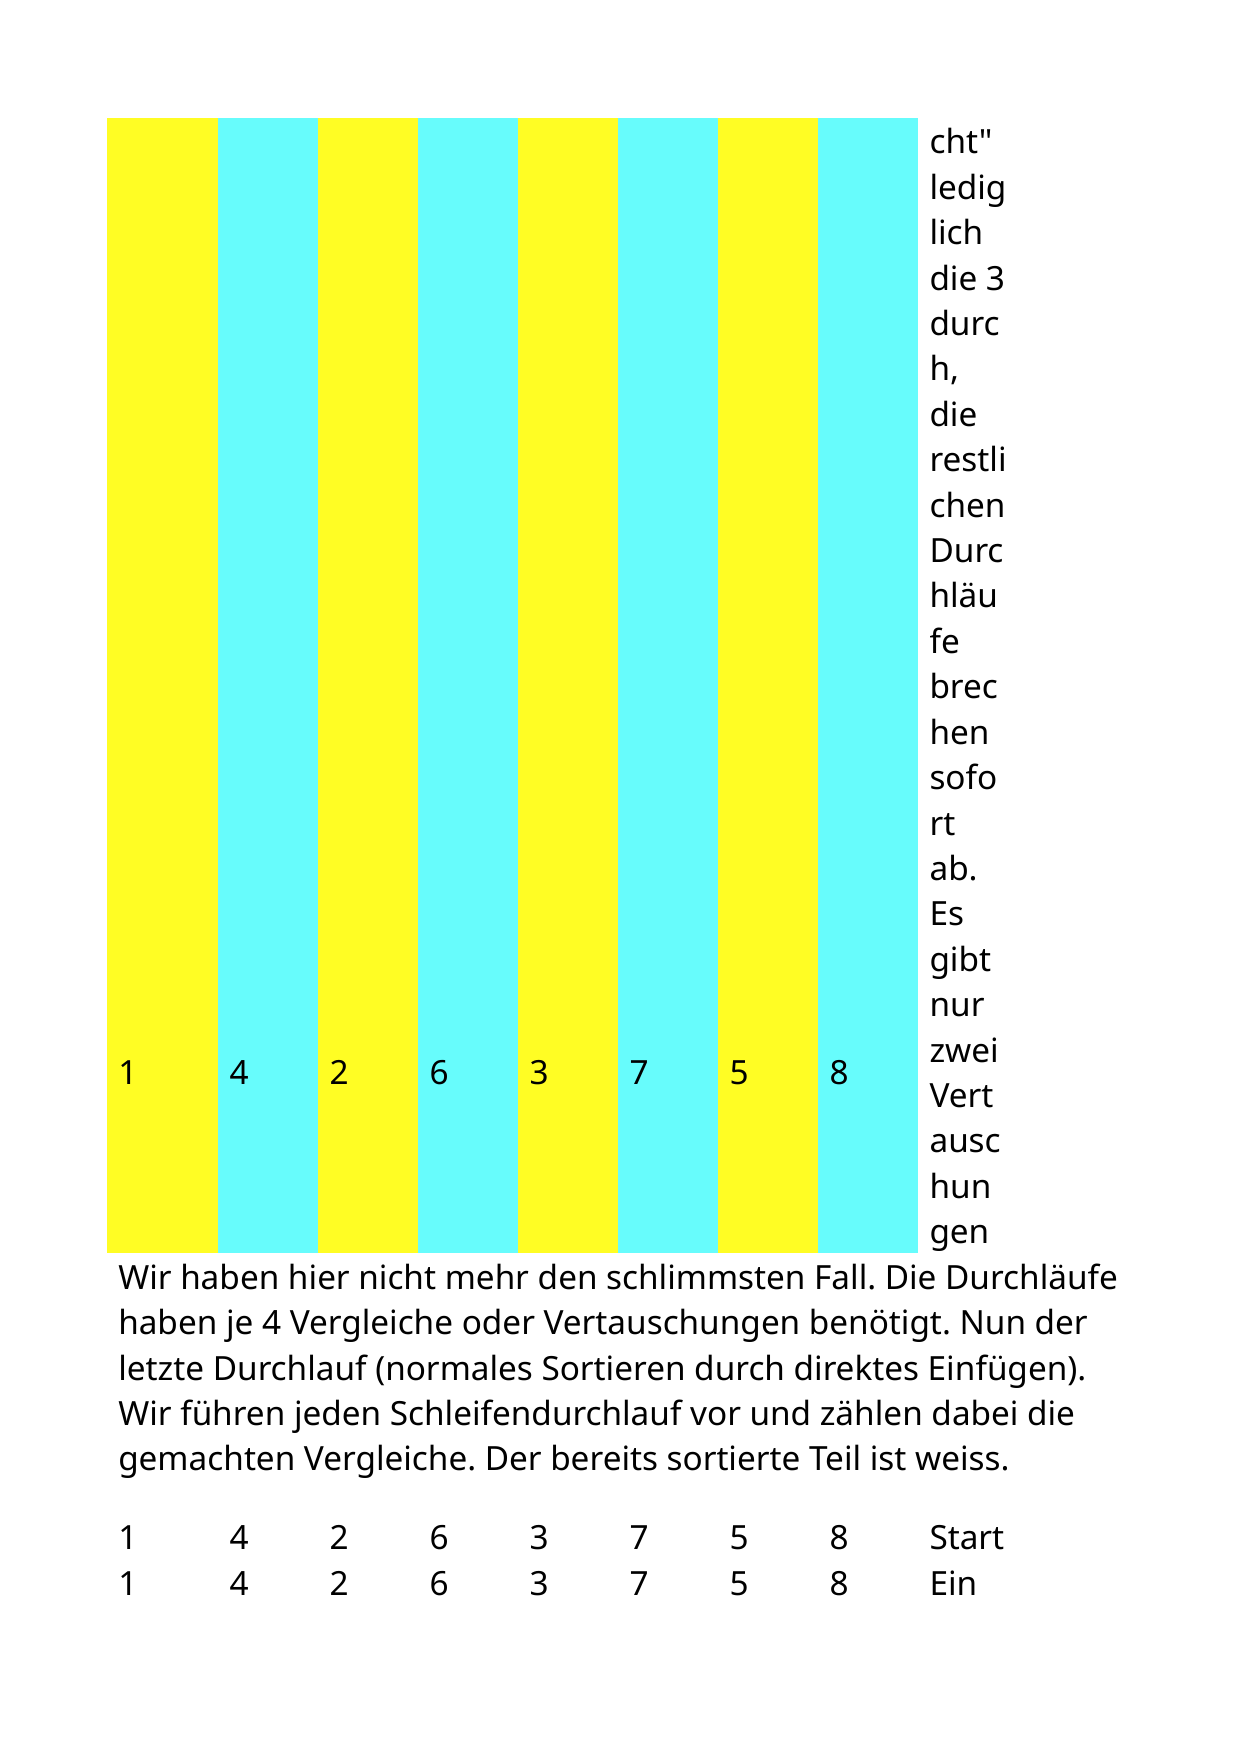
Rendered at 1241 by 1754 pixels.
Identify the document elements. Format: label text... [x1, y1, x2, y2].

table_cell 1 [107, 1559, 218, 1605]
table_cell 7 [618, 1559, 718, 1605]
table_header 6 [418, 1514, 518, 1559]
table_cell [618, 118, 718, 890]
table_cell 3 [518, 890, 618, 1253]
table_header 2 [318, 1514, 418, 1559]
table_cell 3 [518, 1559, 618, 1605]
table_cell [318, 118, 418, 890]
table_cell cht" lediglich die 3 durch, die restlichen Durchläufe brechen sofort ab. [918, 118, 1018, 890]
table_header 1 [107, 1514, 218, 1559]
table_cell 5 [718, 1559, 818, 1605]
table_header Start [918, 1514, 1018, 1559]
table_cell 4 [218, 1559, 318, 1605]
table_cell 8 [818, 890, 918, 1253]
table_cell 2 [318, 890, 418, 1253]
table_cell 5 [718, 890, 818, 1253]
table_cell 2 [318, 1559, 418, 1605]
table_cell [218, 118, 318, 890]
table_cell 4 [218, 890, 318, 1253]
table_cell [518, 118, 618, 890]
table_cell [418, 118, 518, 890]
table_cell [818, 118, 918, 890]
table_header 5 [718, 1514, 818, 1559]
table_header 8 [818, 1514, 918, 1559]
table_cell 1 [107, 890, 218, 1253]
table_cell Es gibt nur zwei Vertauschungen [918, 890, 1018, 1253]
text Wir haben hier nicht mehr den schlimmsten Fall. Die Durchläufe haben je 4 Vergleiche oder Vertauschungen benötigt. Nun der letzte Durchlauf (normales Sortieren durch direktes Einfügen). Wir führen jeden Schleifendurchlauf vor und zählen dabei die gemachten Vergleiche. Der bereits sortierte Teil ist weiss. [118, 1253, 1122, 1481]
table_cell [718, 118, 818, 890]
table_cell 6 [418, 890, 518, 1253]
table_cell [107, 118, 218, 890]
table_cell 6 [418, 1559, 518, 1605]
table_header 3 [518, 1514, 618, 1559]
table_header 4 [218, 1514, 318, 1559]
table_cell 7 [618, 890, 718, 1253]
table_header 7 [618, 1514, 718, 1559]
table_cell 8 [818, 1559, 918, 1605]
table_cell Ein [918, 1559, 1018, 1605]
